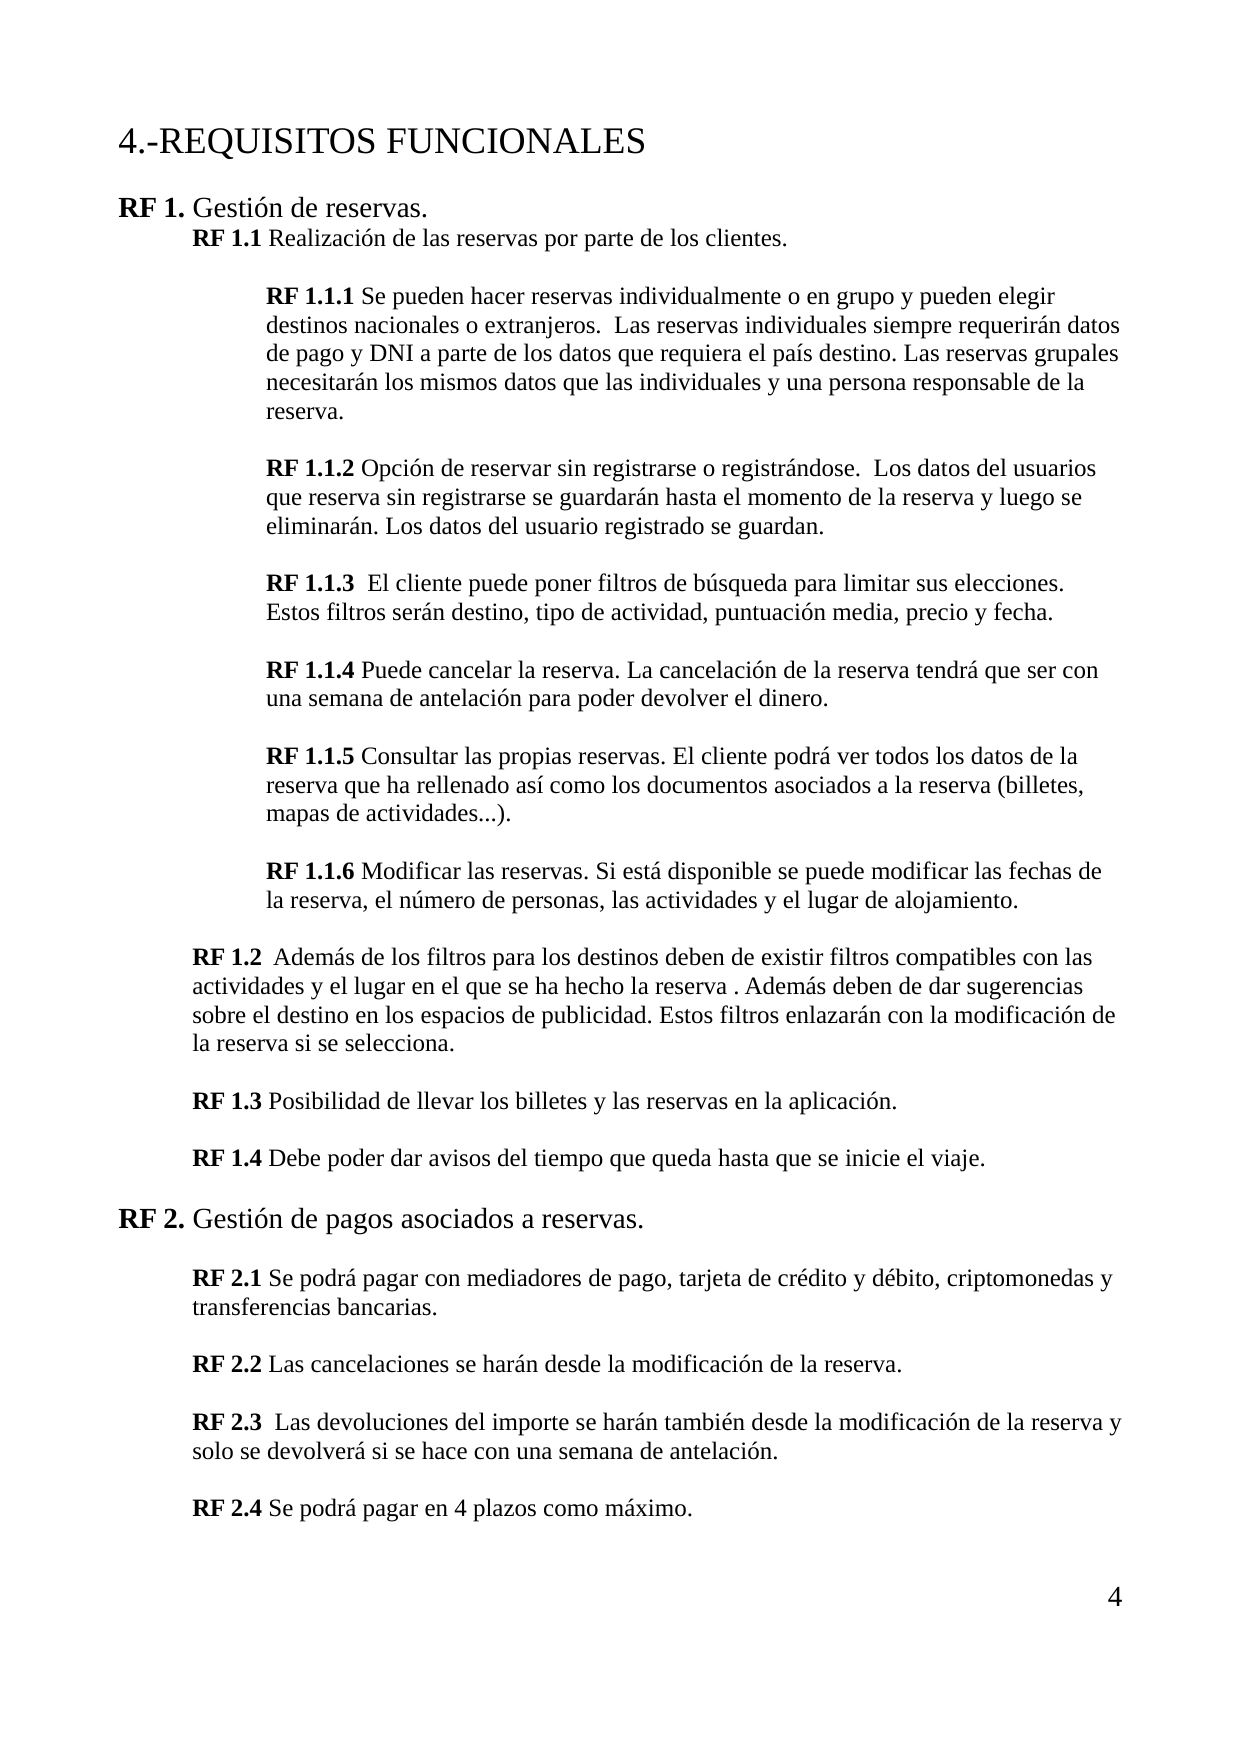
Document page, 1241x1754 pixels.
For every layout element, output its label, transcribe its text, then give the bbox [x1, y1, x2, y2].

text RF 1.4 Debe poder dar avisos del tiempo que queda hasta que se inicie el viaje. [118, 1143, 1122, 1172]
text RF 1.1 Realización de las reservas por parte de los clientes. [118, 223, 1122, 252]
text RF 2.3 Las devoluciones del importe se harán también desde la modificación de la reserva y solo se devolverá si se hace con una semana de antelación. [118, 1407, 1122, 1464]
text RF 2. Gestión de pagos asociados a reservas. [118, 1201, 1122, 1234]
text RF 2.1 Se podrá pagar con mediadores de pago, tarjeta de crédito y débito, criptomonedas y transferencias bancarias. [118, 1263, 1122, 1321]
text RF 1.1.2 Opción de reservar sin registrarse o registrándose. Los datos del usuarios que reserva sin registrarse se guardarán hasta el momento de la reserva y luego se eliminarán. Los datos del usuario registrado se guardan. [118, 453, 1122, 540]
text RF 1.2 Además de los filtros para los destinos deben de existir filtros compatibles con las actividades y el lugar en el que se ha hecho la reserva . Además deben de dar sugerencias sobre el destino en los espacios de publicidad. Estos filtros enlazarán con la modificación de la reserva si se selecciona. [118, 942, 1122, 1057]
text RF 2.2 Las cancelaciones se harán desde la modificación de la reserva. [118, 1349, 1122, 1378]
text RF 2.4 Se podrá pagar en 4 plazos como máximo. [118, 1493, 1122, 1522]
text RF 1.1.3 El cliente puede poner filtros de búsqueda para limitar sus elecciones. Estos filtros serán destino, tipo de actividad, puntuación media, precio y fecha. [118, 568, 1122, 626]
text RF 1.1.1 Se pueden hacer reservas individualmente o en grupo y pueden elegir destinos nacionales o extranjeros. Las reservas individuales siempre requerirán datos de pago y DNI a parte de los datos que requiera el país destino. Las reservas grupales necesitarán los mismos datos que las individuales y una persona responsable de la reserva. [118, 281, 1122, 425]
text RF 1. Gestión de reservas. [118, 190, 1122, 223]
text RF 1.3 Posibilidad de llevar los billetes y las reservas en la aplicación. [118, 1086, 1122, 1115]
text 4.-REQUISITOS FUNCIONALES [118, 118, 1122, 161]
text RF 1.1.6 Modificar las reservas. Si está disponible se puede modificar las fechas de la reserva, el número de personas, las actividades y el lugar de alojamiento. [118, 856, 1122, 913]
text RF 1.1.4 Puede cancelar la reserva. La cancelación de la reserva tendrá que ser con una semana de antelación para poder devolver el dinero. [118, 655, 1122, 712]
text 4 [118, 1579, 1122, 1613]
text RF 1.1.5 Consultar las propias reservas. El cliente podrá ver todos los datos de la reserva que ha rellenado así como los documentos asociados a la reserva (billetes, mapas de actividades...). [118, 741, 1122, 827]
